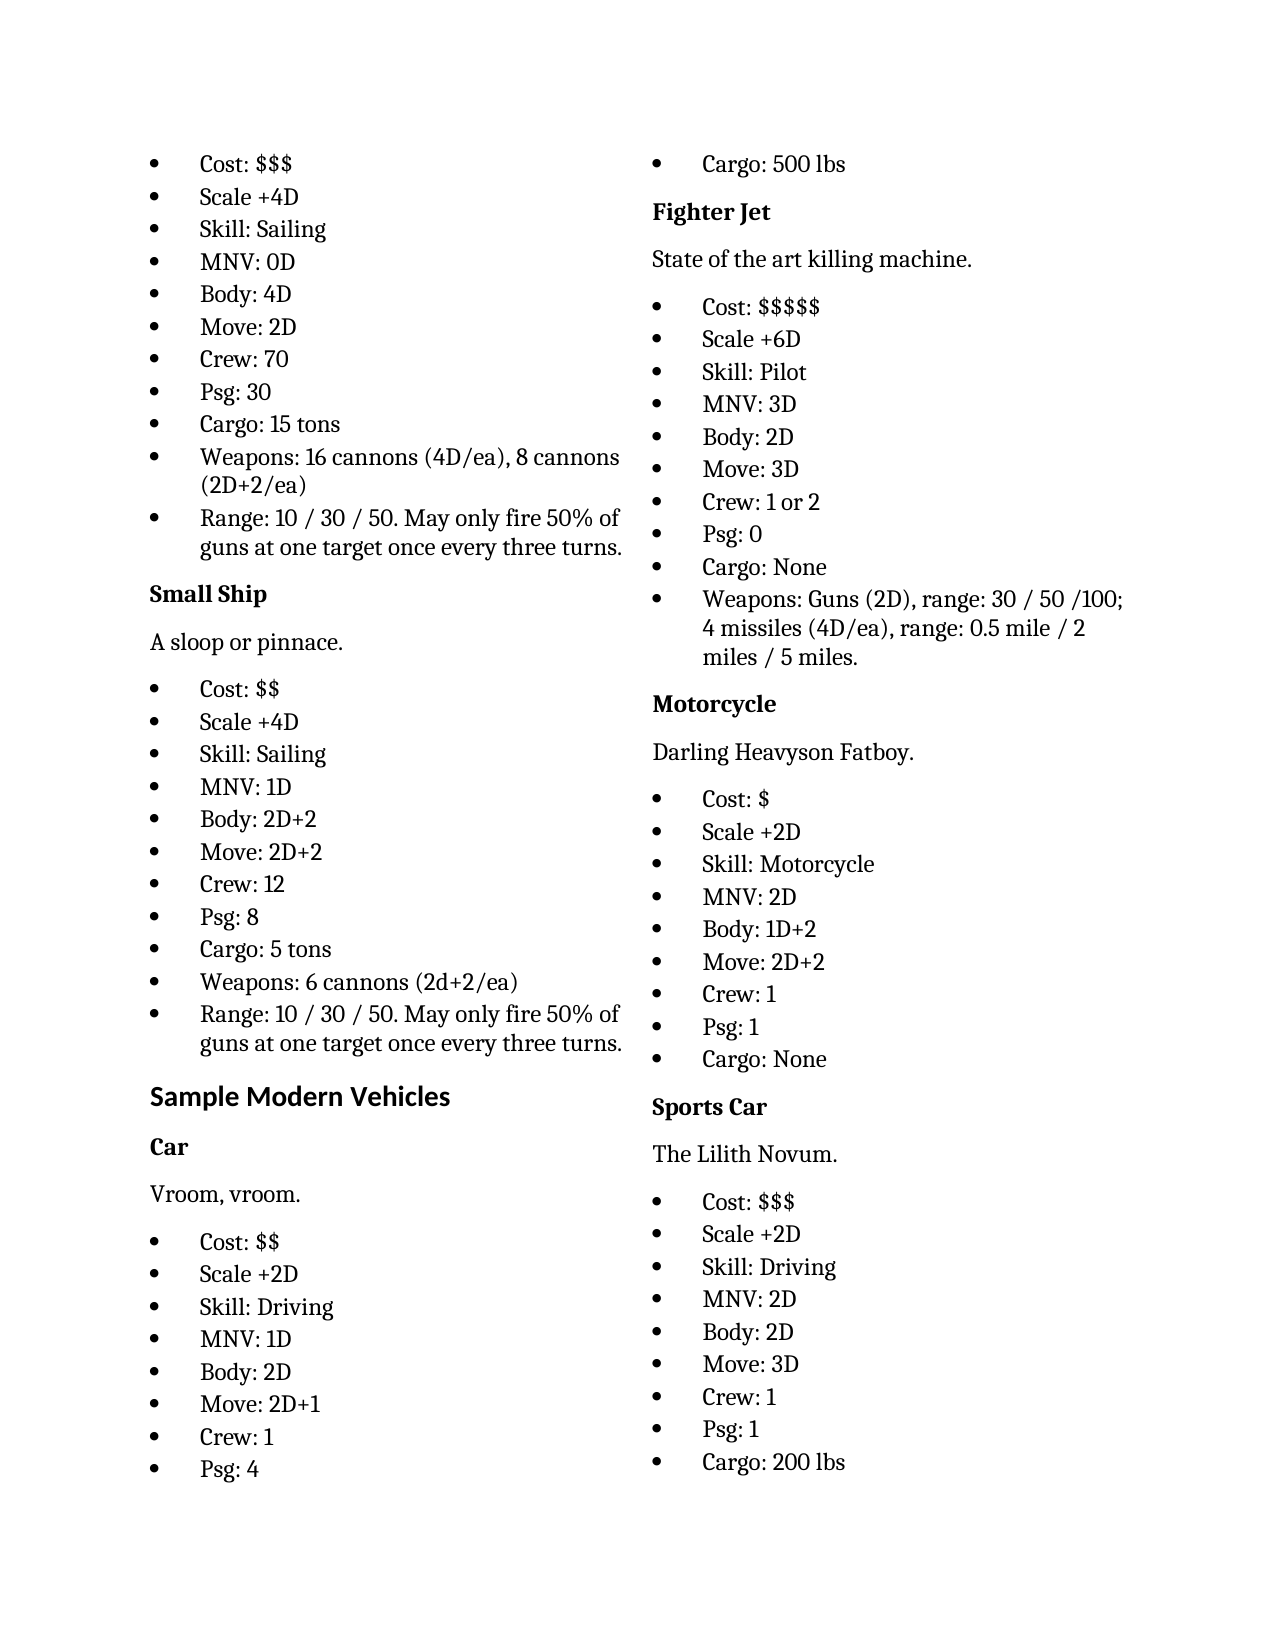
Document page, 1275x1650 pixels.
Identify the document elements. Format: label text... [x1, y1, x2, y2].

text Car [150, 1133, 622, 1161]
list Psg: 0 [652, 520, 1125, 549]
list Skill: Sailing [150, 215, 622, 244]
text State of the art killing machine. [652, 245, 1125, 274]
list Weapons: Guns (2D), range: 30 / 50 /100; 4 missiles (4D/ea), range: 0.5 mile / 2 miles / 5 miles. [652, 585, 1125, 671]
text Small Ship [150, 580, 622, 609]
list Cargo: None [652, 1045, 1125, 1074]
list Crew: 12 [150, 870, 622, 899]
list Cost: $ [652, 785, 1125, 814]
text Darling Heavyson Fatboy. [652, 737, 1125, 766]
list Crew: 1 [652, 1382, 1125, 1411]
list Scale +4D [150, 707, 622, 736]
list Cost: $$ [150, 1228, 622, 1256]
list Cost: $$$$$ [652, 292, 1125, 321]
list Move: 3D [652, 1350, 1125, 1379]
list Cost: $$ [150, 675, 622, 704]
list Move: 3D [652, 455, 1125, 484]
text Fighter Jet [652, 197, 1125, 226]
list Skill: Motorcycle [652, 850, 1125, 879]
list Body: 1D+2 [652, 915, 1125, 944]
list Psg: 1 [652, 1012, 1125, 1041]
list Scale +2D [150, 1260, 622, 1289]
list MNV: 2D [652, 1285, 1125, 1314]
list Weapons: 6 cannons (2d+2/ea) [150, 967, 622, 996]
list Range: 10 / 30 / 50. May only fire 50% of guns at one target once every three turns. [150, 1000, 622, 1057]
list Move: 2D+1 [150, 1390, 622, 1419]
list Psg: 1 [652, 1415, 1125, 1444]
list Body: 4D [150, 280, 622, 309]
list Scale +2D [652, 817, 1125, 846]
list Cargo: 15 tons [150, 410, 622, 439]
list Move: 2D [150, 312, 622, 341]
subtitle Sample Modern Vehicles [150, 1078, 622, 1114]
list Skill: Driving [652, 1252, 1125, 1281]
list MNV: 0D [150, 247, 622, 276]
list Skill: Pilot [652, 357, 1125, 386]
list Psg: 4 [150, 1455, 622, 1484]
list Body: 2D [150, 1358, 622, 1386]
list Move: 2D+2 [150, 837, 622, 866]
list Scale +6D [652, 325, 1125, 354]
text Motorcycle [652, 690, 1125, 719]
list MNV: 1D [150, 772, 622, 801]
list Body: 2D [652, 1317, 1125, 1346]
list Scale +2D [652, 1220, 1125, 1249]
list Crew: 1 [652, 980, 1125, 1009]
list Crew: 1 or 2 [652, 487, 1125, 516]
list Cargo: 500 lbs [652, 150, 1125, 179]
list Skill: Sailing [150, 740, 622, 769]
list MNV: 3D [652, 390, 1125, 419]
list Crew: 70 [150, 345, 622, 374]
list Psg: 30 [150, 377, 622, 406]
list Body: 2D [652, 422, 1125, 451]
text Sports Car [652, 1092, 1125, 1121]
list Move: 2D+2 [652, 947, 1125, 976]
list Crew: 1 [150, 1423, 622, 1451]
text The Lilith Novum. [652, 1140, 1125, 1169]
list MNV: 2D [652, 882, 1125, 911]
list Scale +4D [150, 182, 622, 211]
text A sloop or pinnace. [150, 627, 622, 656]
list Cost: $$$ [150, 150, 622, 179]
list Cost: $$$ [652, 1187, 1125, 1216]
list Psg: 8 [150, 902, 622, 931]
list Cargo: 200 lbs [652, 1447, 1125, 1476]
list Body: 2D+2 [150, 805, 622, 834]
list Weapons: 16 cannons (4D/ea), 8 cannons (2D+2/ea) [150, 442, 622, 500]
list Range: 10 / 30 / 50. May only fire 50% of guns at one target once every three turns. [150, 504, 622, 561]
text Vroom, vroom. [150, 1180, 622, 1209]
list MNV: 1D [150, 1325, 622, 1354]
list Cargo: None [652, 552, 1125, 581]
list Skill: Driving [150, 1293, 622, 1321]
list Cargo: 5 tons [150, 935, 622, 964]
